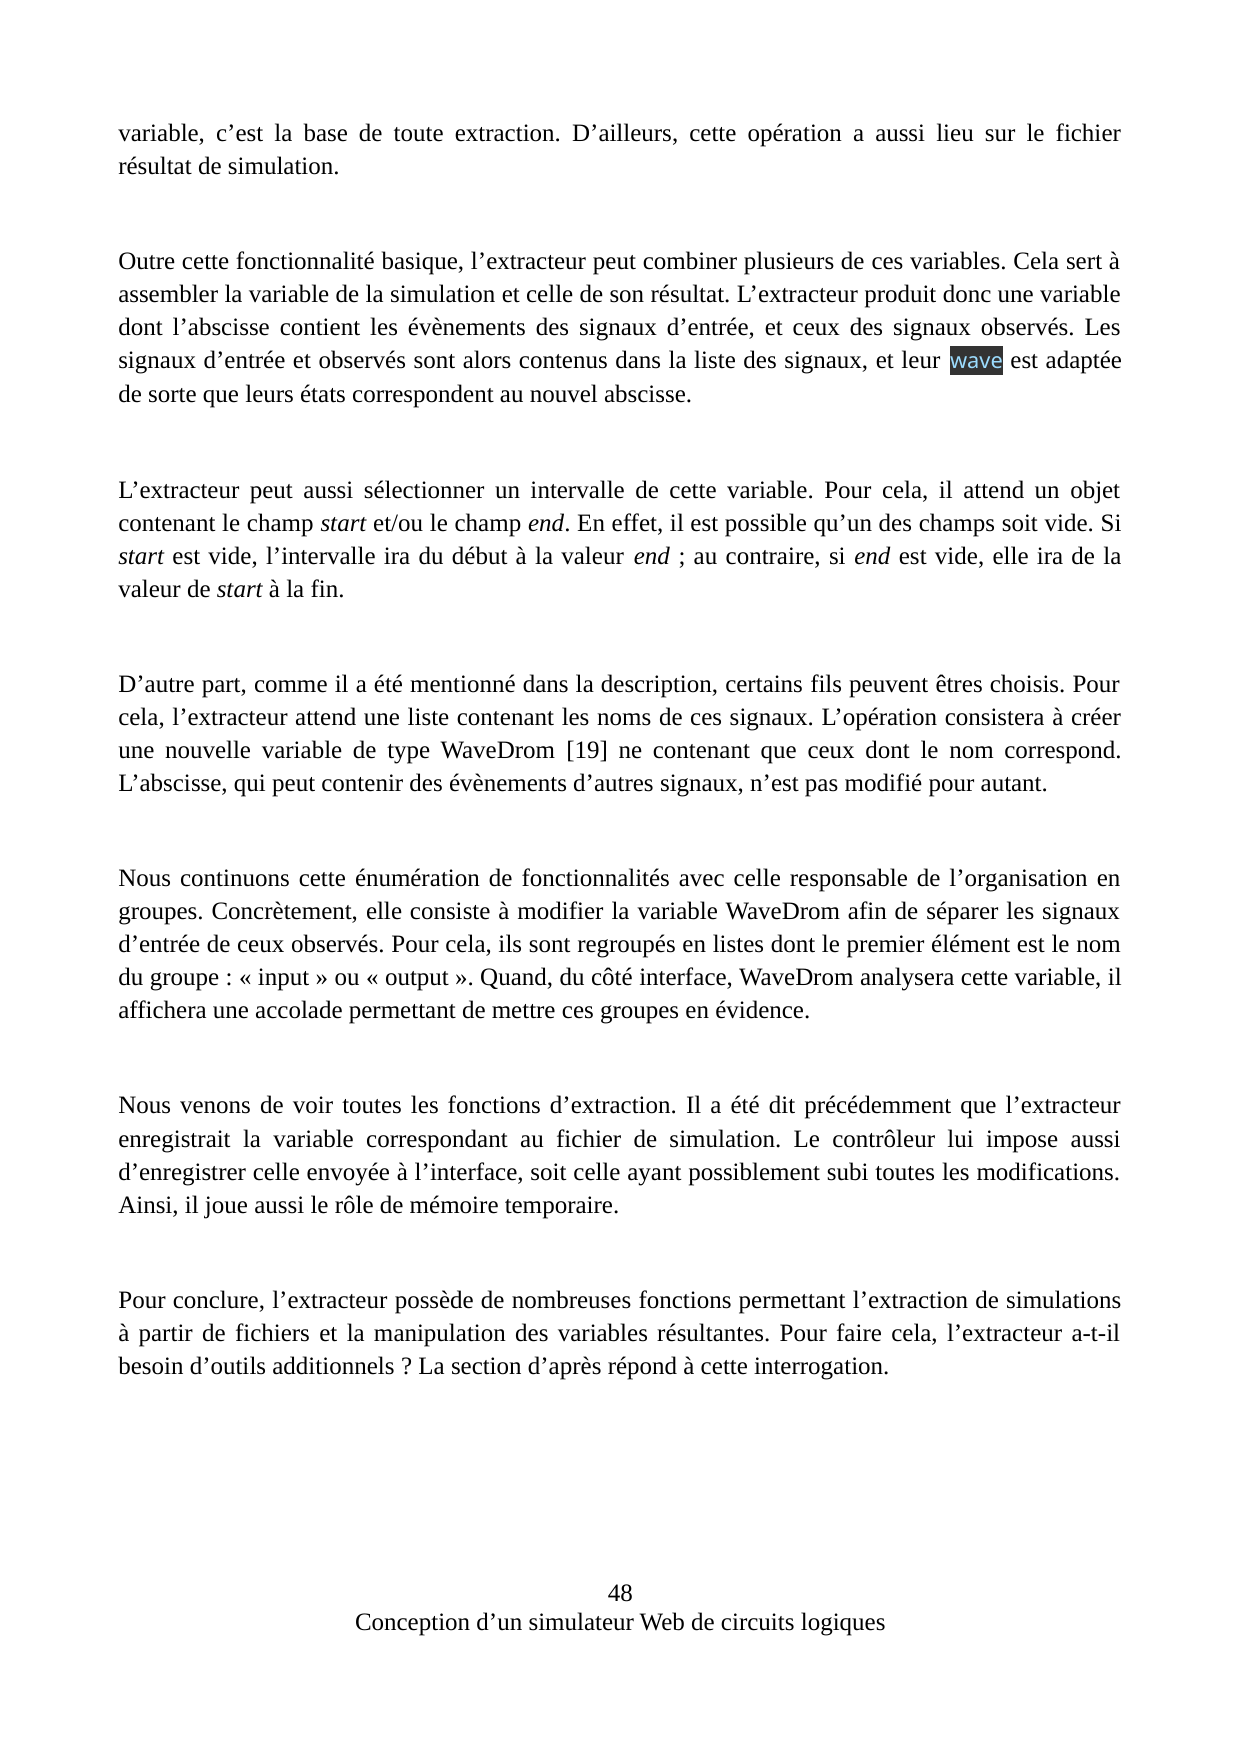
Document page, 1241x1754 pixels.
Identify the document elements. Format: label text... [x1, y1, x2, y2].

text Nous continuons cette énumération de fonctionnalités avec celle responsable de l’organisation en groupes. Concrètement, elle consiste à modifier la variable WaveDrom afin de séparer les signaux d’entrée de ceux observés. Pour cela, ils sont regroupés en listes dont le premier élément est le nom du groupe : « input » ou « output ». Quand, du côté interface, WaveDrom analysera cette variable, il affichera une accolade permettant de mettre ces groupes en évidence. [118, 863, 1122, 1024]
text variable, c’est la base de toute extraction. D’ailleurs, cette opération a aussi lieu sur le fichier résultat de simulation. [118, 118, 1122, 180]
text D’autre part, comme il a été mentionné dans la description, certains fils peuvent êtres choisis. Pour cela, l’extracteur attend une liste contenant les noms de ces signaux. L’opération consistera à créer une nouvelle variable de type WaveDrom [19] ne contenant que ceux dont le nom correspond. L’abscisse, qui peut contenir des évènements d’autres signaux, n’est pas modifié pour autant. [118, 669, 1122, 797]
text L’extracteur peut aussi sélectionner un intervalle de cette variable. Pour cela, il attend un objet contenant le champ start et/ou le champ end. En effet, il est possible qu’un des champs soit vide. Si start est vide, l’intervalle ira du début à la valeur end ; au contraire, si end est vide, elle ira de la valeur de start à la fin. [118, 475, 1122, 603]
text Nous venons de voir toutes les fonctions d’extraction. Il a été dit précédemment que l’extracteur enregistrait la variable correspondant au fichier de simulation. Le contrôleur lui impose aussi d’enregistrer celle envoyée à l’interface, soit celle ayant possiblement subi toutes les modifications. Ainsi, il joue aussi le rôle de mémoire temporaire. [118, 1091, 1122, 1218]
text Pour conclure, l’extracteur possède de nombreuses fonctions permettant l’extraction de simulations à partir de fichiers et la manipulation des variables résultantes. Pour faire cela, l’extracteur a-t-il besoin d’outils additionnels ? La section d’après répond à cette interrogation. [118, 1285, 1122, 1380]
text Outre cette fonctionnalité basique, l’extracteur peut combiner plusieurs de ces variables. Cela sert à assembler la variable de la simulation et celle de son résultat. L’extracteur produit donc une variable dont l’abscisse contient les évènements des signaux d’entrée, et ceux des signaux observés. Les signaux d’entrée et observés sont alors contenus dans la liste des signaux, et leur wave est adaptée de sorte que leurs états correspondent au nouvel abscisse. [118, 246, 1122, 408]
